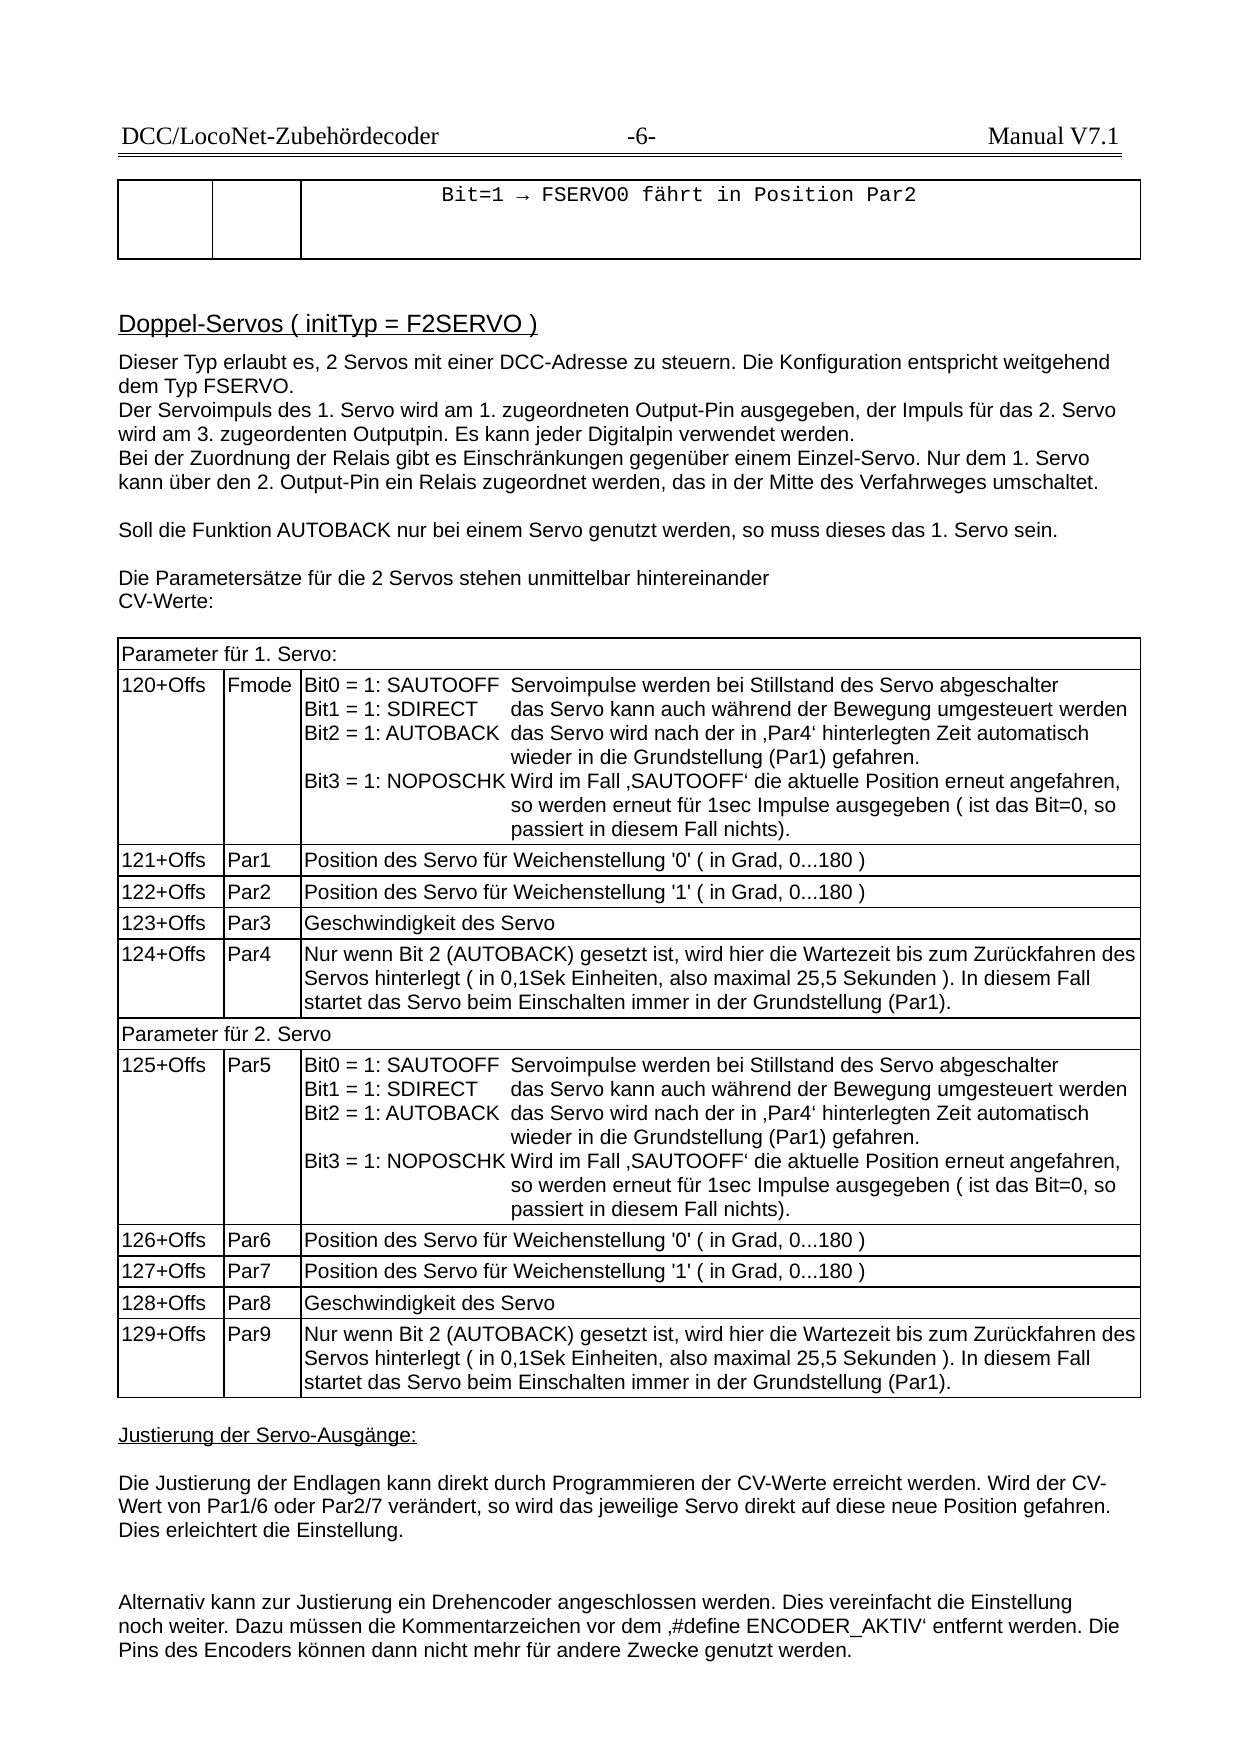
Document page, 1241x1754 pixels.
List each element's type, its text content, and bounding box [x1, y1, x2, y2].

table_cell Geschwindigkeit des Servo [302, 908, 1140, 938]
table_cell 129+Offs [119, 1319, 223, 1397]
table_cell Position des Servo für Weichenstellung '1' ( in Grad, 0...180 ) [302, 1257, 1140, 1286]
table_cell Par5 [225, 1050, 300, 1223]
table_header Parameter für 1. Servo: [119, 639, 1140, 669]
table_header Bit=1 → FSERVO0 fährt in Position Par2 [302, 181, 1140, 258]
table_cell Par2 [225, 877, 300, 906]
table_cell Par9 [225, 1319, 300, 1397]
table_header [213, 181, 300, 258]
text Die Justierung der Endlagen kann direkt durch Programmieren der CV-Werte erreicht werden. Wird der CV-Wert von Par1/6 oder Par2/7 verändert, so wird das jeweilige Servo direkt auf diese neue Position gefahren. Dies erleichtert die Einstellung. [118, 1470, 1122, 1542]
table_cell 123+Offs [119, 908, 223, 938]
subtitle Doppel-Servos ( initTyp = F2SERVO ) [118, 308, 1122, 337]
table_cell 120+Offs [119, 670, 223, 844]
table_cell Par6 [225, 1225, 300, 1255]
text CV-Werte: [118, 589, 1122, 613]
table_cell 126+Offs [119, 1225, 223, 1255]
table_cell Bit0 = 1: SAUTOOFF Servoimpulse werden bei Stillstand des Servo abgeschalter Bit1 = 1: SDIRECT das Servo kann auch während der Bewegung umgesteuert werden Bit2 = 1: AUTOBACK das Servo wird nach der in ‚Par4‘ hinterlegten Zeit automatisch wieder in die Grundstellung (Par1) gefahren. Bit3 = 1: NOPOSCHK Wird im Fall ‚SAUTOOFF‘ die aktuelle Position erneut angefahren, so werden erneut für 1sec Impulse ausgegeben ( ist das Bit=0, so passiert in diesem Fall nichts). [302, 670, 1140, 844]
table_cell Bit0 = 1: SAUTOOFF Servoimpulse werden bei Stillstand des Servo abgeschalter Bit1 = 1: SDIRECT das Servo kann auch während der Bewegung umgesteuert werden Bit2 = 1: AUTOBACK das Servo wird nach der in ‚Par4‘ hinterlegten Zeit automatisch wieder in die Grundstellung (Par1) gefahren. Bit3 = 1: NOPOSCHK Wird im Fall ‚SAUTOOFF‘ die aktuelle Position erneut angefahren, so werden erneut für 1sec Impulse ausgegeben ( ist das Bit=0, so passiert in diesem Fall nichts). [302, 1050, 1140, 1223]
table_cell Position des Servo für Weichenstellung '1' ( in Grad, 0...180 ) [302, 877, 1140, 906]
table_header [119, 181, 212, 258]
text Justierung der Servo-Ausgänge: [118, 1422, 1122, 1446]
table_cell 122+Offs [119, 877, 223, 906]
table_cell Nur wenn Bit 2 (AUTOBACK) gesetzt ist, wird hier die Wartezeit bis zum Zurückfahren des Servos hinterlegt ( in 0,1Sek Einheiten, also maximal 25,5 Sekunden ). In diesem Fall startet das Servo beim Einschalten immer in der Grundstellung (Par1). [302, 1319, 1140, 1397]
table_cell Par8 [225, 1288, 300, 1318]
table_cell 127+Offs [119, 1257, 223, 1286]
text Bei der Zuordnung der Relais gibt es Einschränkungen gegenüber einem Einzel-Servo. Nur dem 1. Servo kann über den 2. Output-Pin ein Relais zugeordnet werden, das in der Mitte des Verfahrweges umschaltet. [118, 446, 1122, 493]
table_cell Parameter für 2. Servo [119, 1019, 1140, 1048]
table_cell 124+Offs [119, 940, 223, 1017]
table_cell 128+Offs [119, 1288, 223, 1318]
table_cell Nur wenn Bit 2 (AUTOBACK) gesetzt ist, wird hier die Wartezeit bis zum Zurückfahren des Servos hinterlegt ( in 0,1Sek Einheiten, also maximal 25,5 Sekunden ). In diesem Fall startet das Servo beim Einschalten immer in der Grundstellung (Par1). [302, 940, 1140, 1017]
table_cell Position des Servo für Weichenstellung '0' ( in Grad, 0...180 ) [302, 1225, 1140, 1255]
table_cell Par1 [225, 845, 300, 875]
table_cell Par4 [225, 940, 300, 1017]
table_cell 125+Offs [119, 1050, 223, 1223]
table_cell Par3 [225, 908, 300, 938]
text Der Servoimpuls des 1. Servo wird am 1. zugeordneten Output-Pin ausgegeben, der Impuls für das 2. Servo wird am 3. zugeordenten Outputpin. Es kann jeder Digitalpin verwendet werden. [118, 398, 1122, 446]
text Alternativ kann zur Justierung ein Drehencoder angeschlossen werden. Dies vereinfacht die Einstellung noch weiter. Dazu müssen die Kommentarzeichen vor dem ‚#define ENCODER_AKTIV‘ entfernt werden. Die Pins des Encoders können dann nicht mehr für andere Zwecke genutzt werden. [118, 1590, 1122, 1662]
table_cell Geschwindigkeit des Servo [302, 1288, 1140, 1318]
table_cell Position des Servo für Weichenstellung '0' ( in Grad, 0...180 ) [302, 845, 1140, 875]
text Dieser Typ erlaubt es, 2 Servos mit einer DCC-Adresse zu steuern. Die Konfiguration entspricht weitgehend dem Typ FSERVO. [118, 350, 1122, 398]
table_cell 121+Offs [119, 845, 223, 875]
text Soll die Funktion AUTOBACK nur bei einem Servo genutzt werden, so muss dieses das 1. Servo sein. [118, 517, 1122, 541]
text Die Parametersätze für die 2 Servos stehen unmittelbar hintereinander [118, 565, 1122, 589]
table_cell Fmode [225, 670, 300, 844]
table_cell Par7 [225, 1257, 300, 1286]
